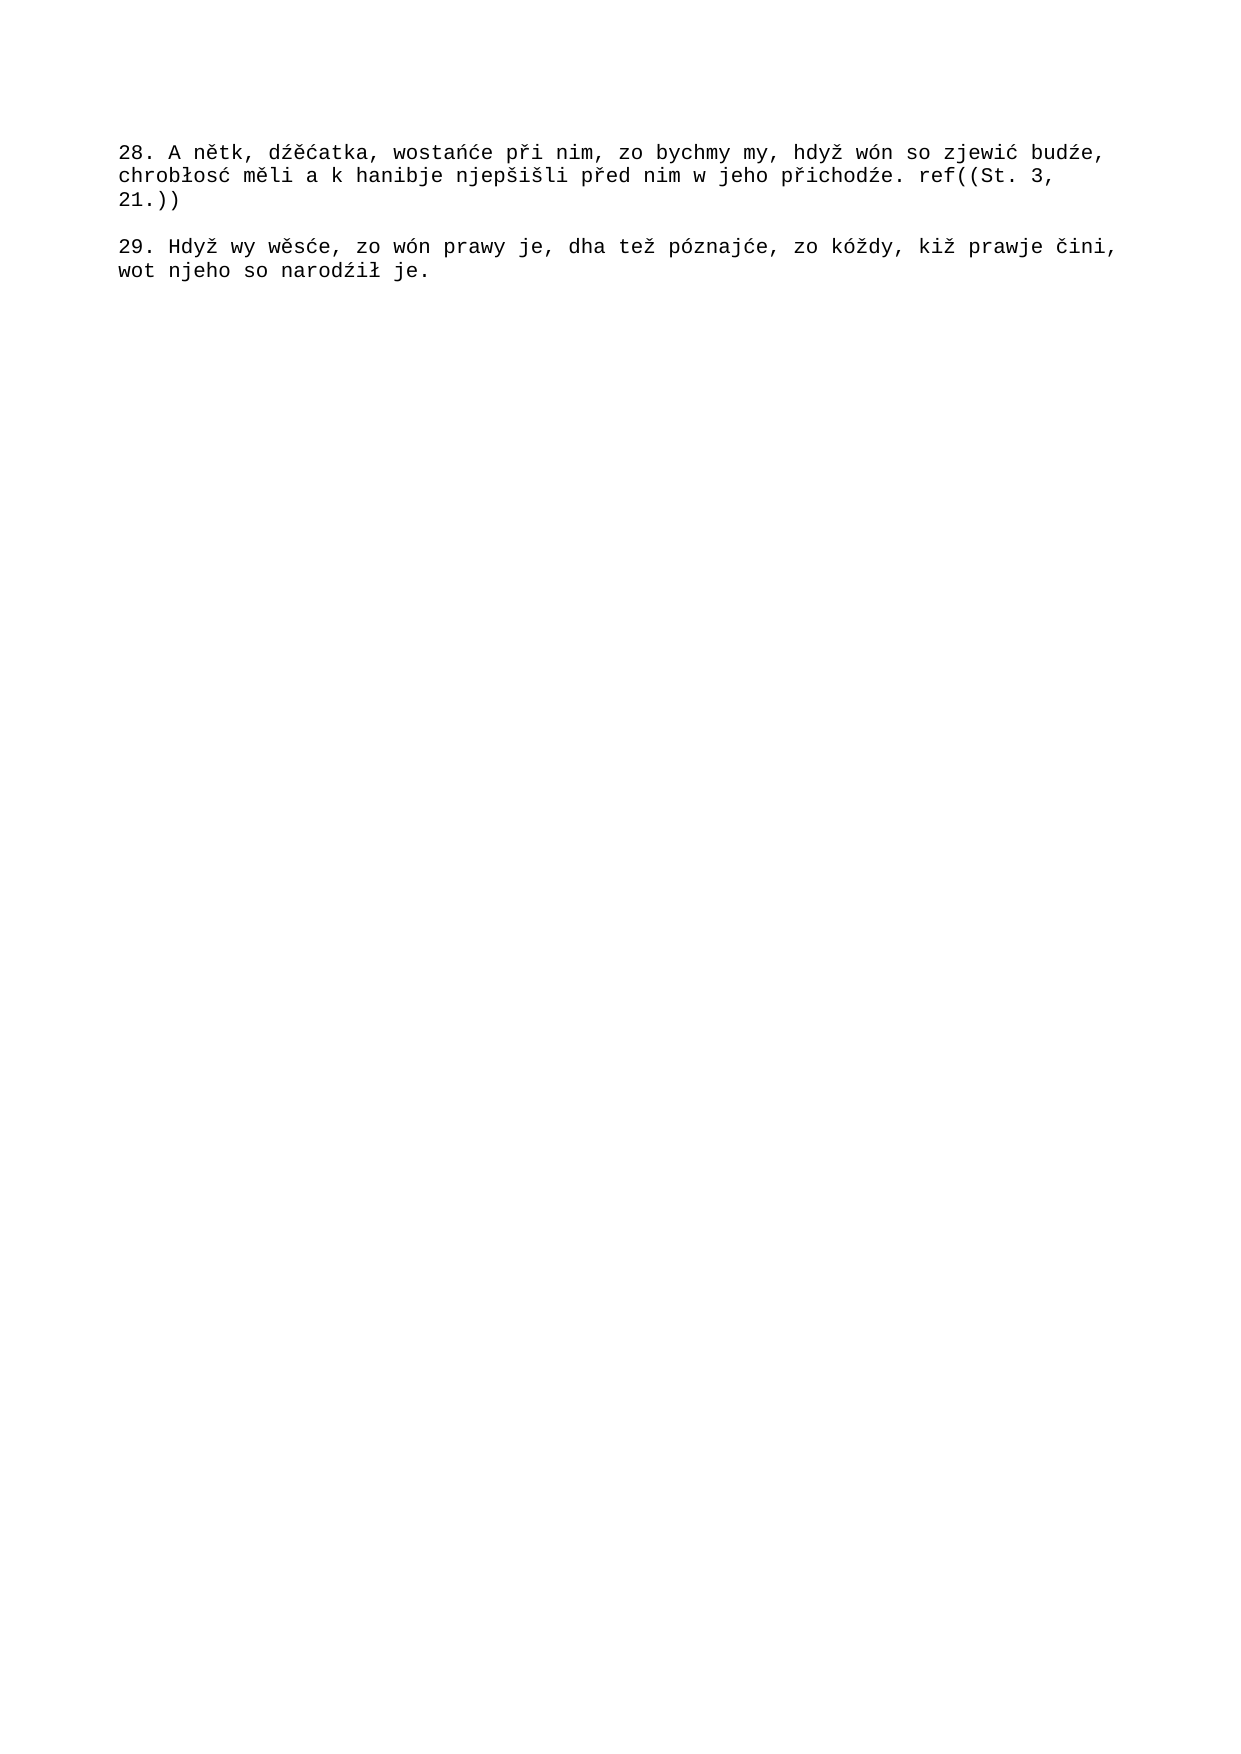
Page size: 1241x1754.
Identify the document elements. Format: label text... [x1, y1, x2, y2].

text 29. Hdyž wy wěsće, zo wón prawy je, dha tež póznajće, zo kóždy, kiž prawje čini, wot njeho so narodźił je. [118, 236, 1122, 284]
text 28. A nětk, dźěćatka, wostańće při nim, zo bychmy my, hdyž wón so zjewić budźe, chrobłosć měli a k hanibje njepšišli před nim w jeho přichodźe. ref((St. 3, 21.)) [118, 142, 1122, 213]
